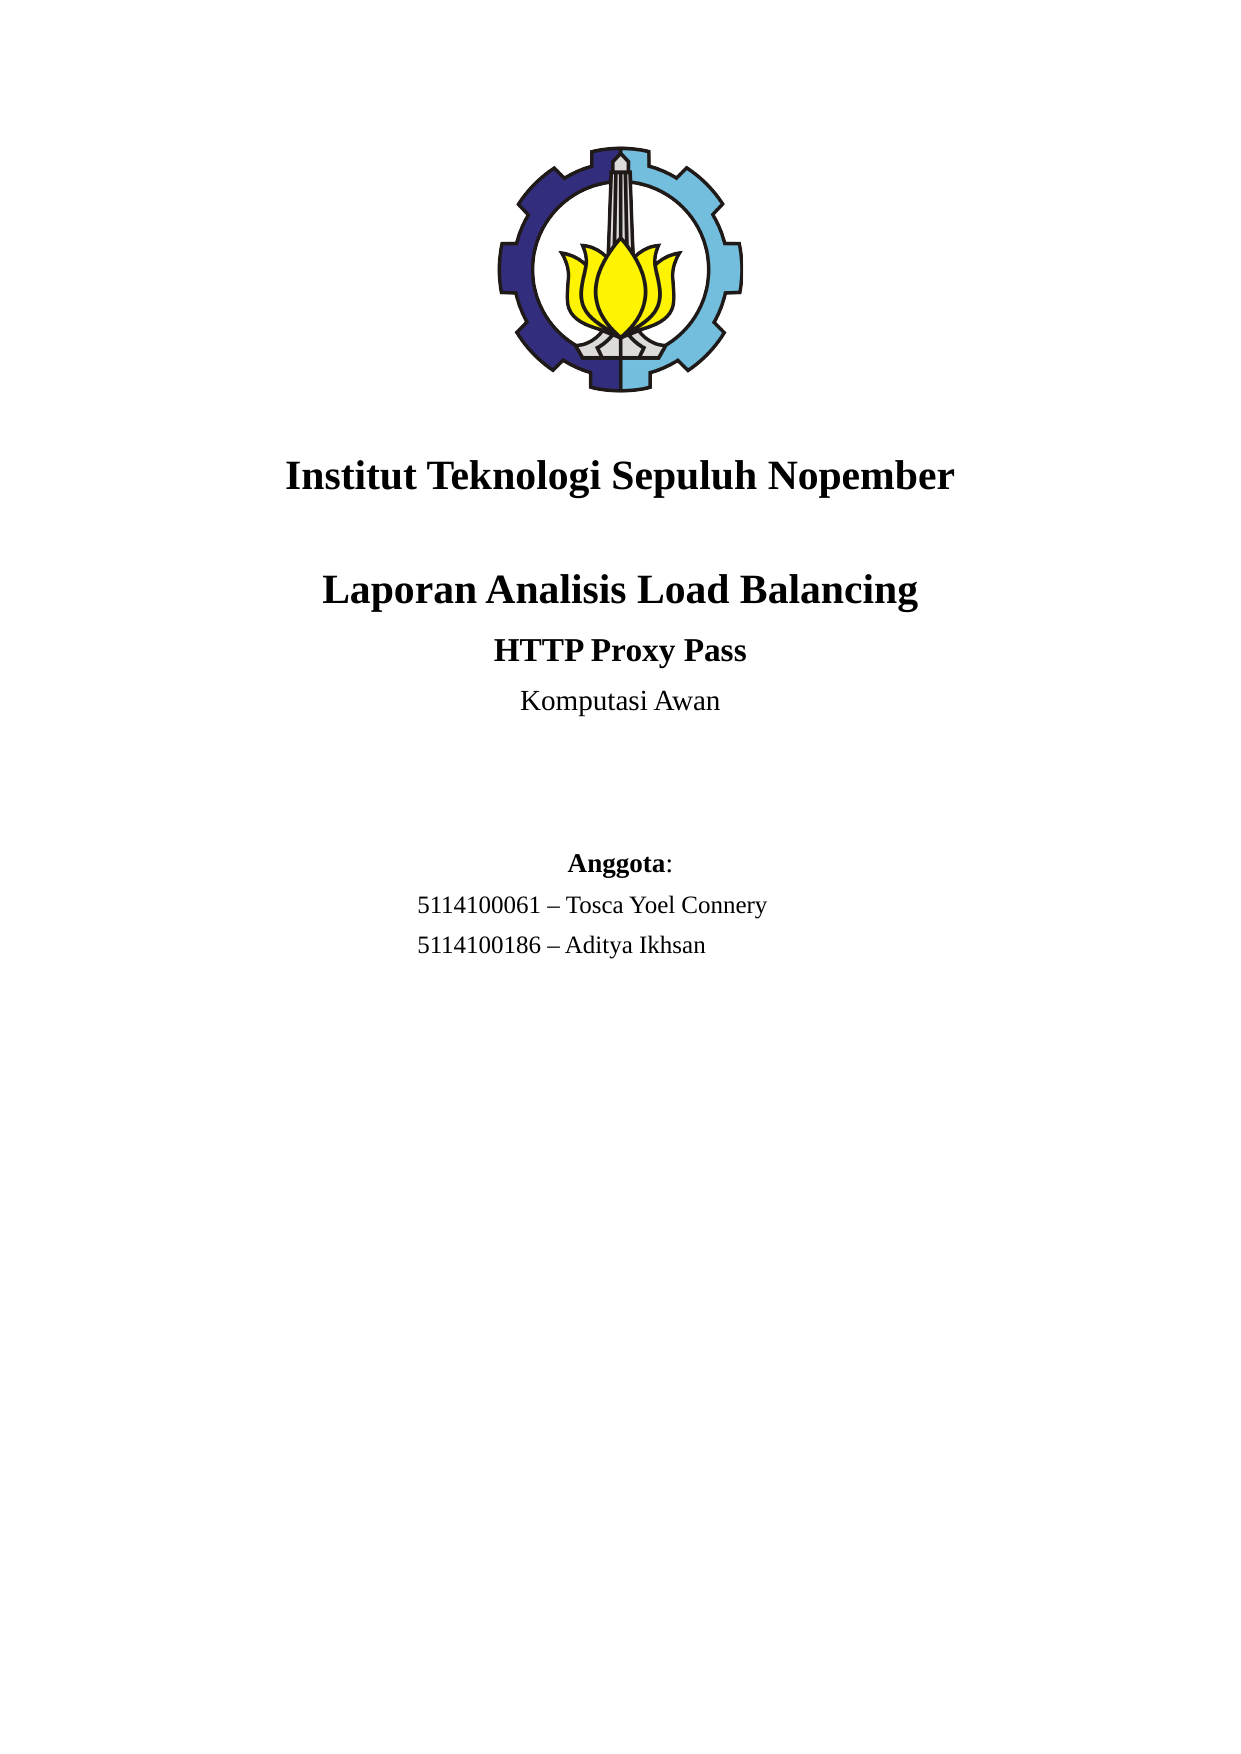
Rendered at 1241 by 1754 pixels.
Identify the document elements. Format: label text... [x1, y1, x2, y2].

text Laporan Analisis Load Balancing [118, 564, 1122, 612]
text Institut Teknologi Sepuluh Nopember [118, 451, 1122, 498]
text HTTP Proxy Pass [118, 631, 1122, 669]
text 5114100061 – Tosca Yoel Connery [343, 891, 1122, 919]
text 5114100186 – Aditya Ikhsan [343, 930, 1122, 959]
text Anggota: [118, 848, 1122, 879]
text Komputasi Awan [118, 683, 1122, 717]
picture [497, 146, 744, 393]
